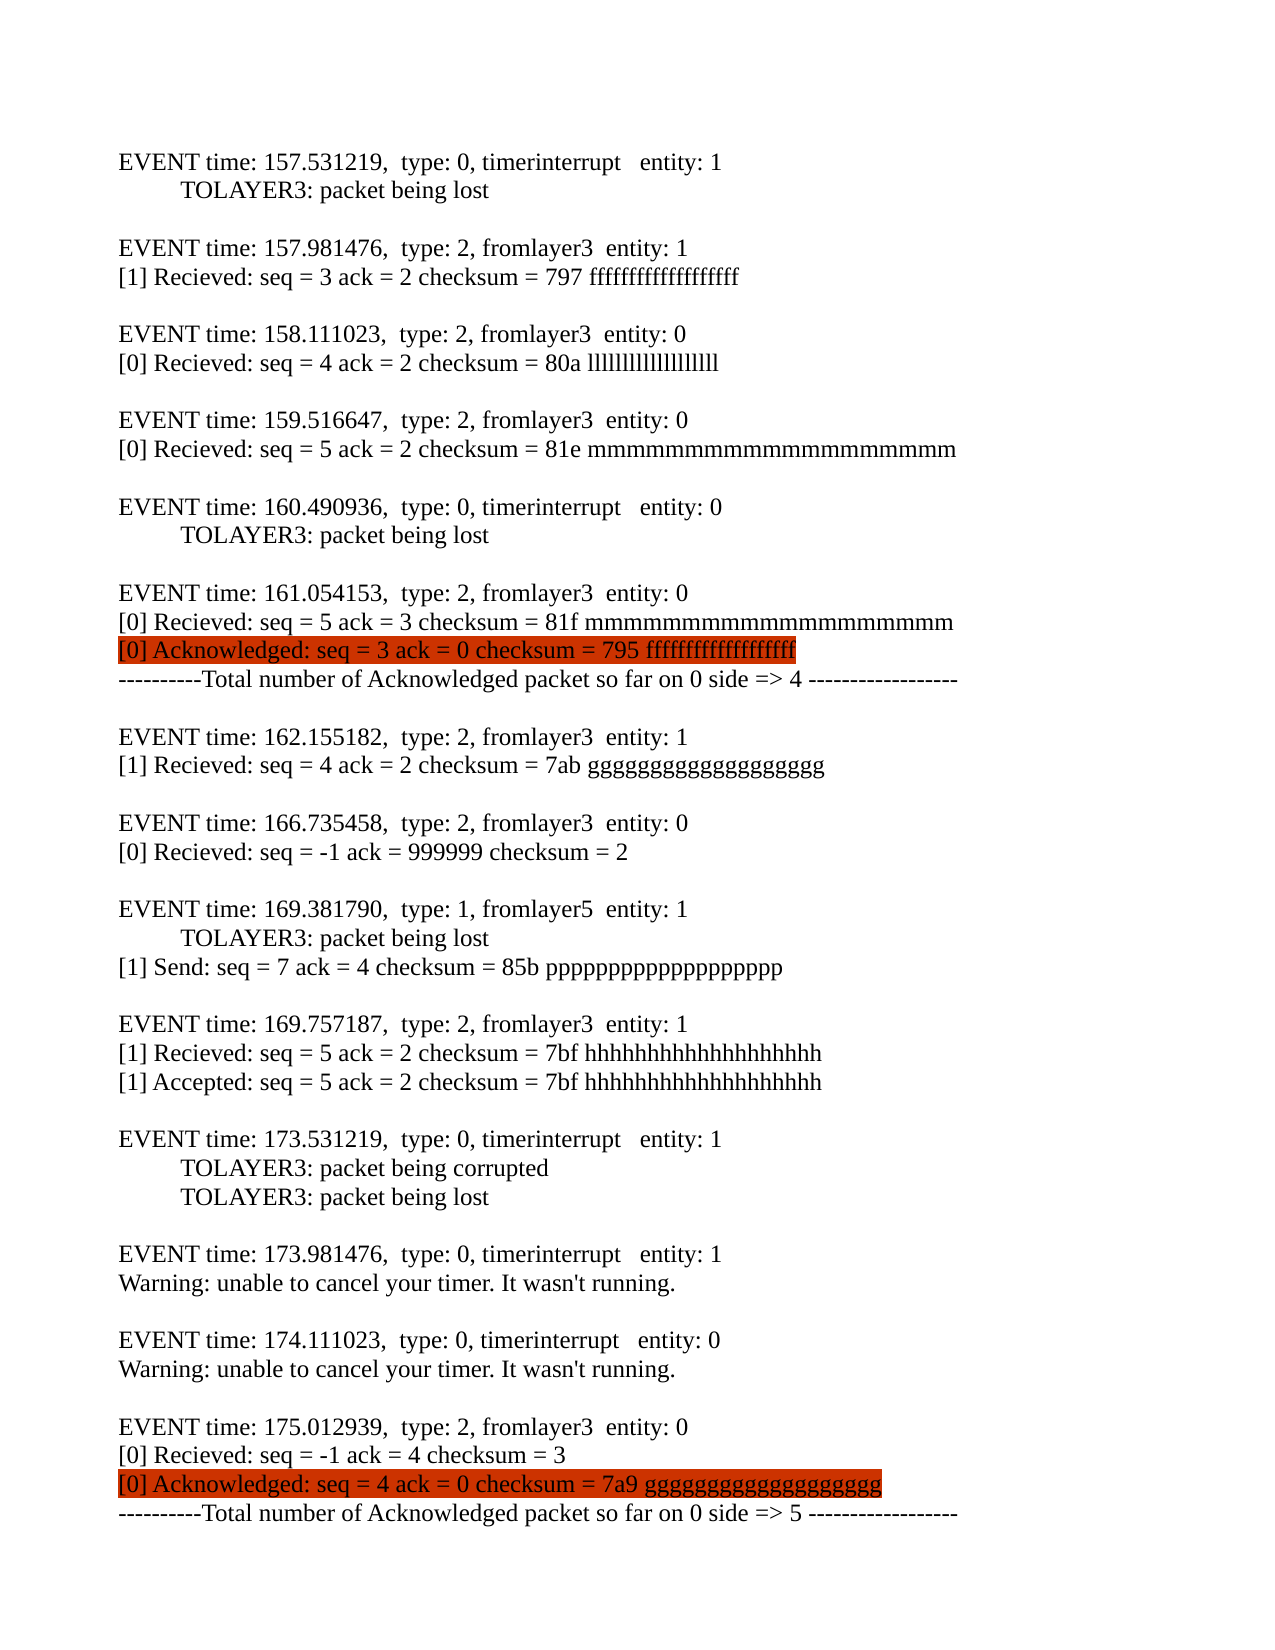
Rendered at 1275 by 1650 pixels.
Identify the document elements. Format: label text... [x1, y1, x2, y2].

text EVENT time: 161.054153, type: 2, fromlayer3 entity: 0 [118, 578, 1157, 607]
text EVENT time: 175.012939, type: 2, fromlayer3 entity: 0 [118, 1412, 1157, 1441]
text [0] Acknowledged: seq = 3 ack = 0 checksum = 795 fffffffffffffffffff [118, 636, 1157, 664]
text [0] Recieved: seq = -1 ack = 999999 checksum = 2 [118, 837, 1157, 866]
text TOLAYER3: packet being lost [118, 176, 1157, 204]
text EVENT time: 174.111023, type: 0, timerinterrupt entity: 0 [118, 1326, 1157, 1354]
text EVENT time: 173.531219, type: 0, timerinterrupt entity: 1 [118, 1124, 1157, 1153]
text EVENT time: 169.757187, type: 2, fromlayer3 entity: 1 [118, 1009, 1157, 1038]
text TOLAYER3: packet being corrupted [118, 1153, 1157, 1182]
text ----------Total number of Acknowledged packet so far on 0 side => 4 ------------------ [118, 664, 1157, 693]
text EVENT time: 157.531219, type: 0, timerinterrupt entity: 1 [118, 147, 1157, 176]
text EVENT time: 173.981476, type: 0, timerinterrupt entity: 1 [118, 1239, 1157, 1268]
text EVENT time: 162.155182, type: 2, fromlayer3 entity: 1 [118, 722, 1157, 751]
text [1] Recieved: seq = 4 ack = 2 checksum = 7ab ggggggggggggggggggg [118, 751, 1157, 779]
text [1] Recieved: seq = 5 ack = 2 checksum = 7bf hhhhhhhhhhhhhhhhhhh [118, 1038, 1157, 1067]
text EVENT time: 157.981476, type: 2, fromlayer3 entity: 1 [118, 233, 1157, 262]
text [1] Send: seq = 7 ack = 4 checksum = 85b ppppppppppppppppppp [118, 952, 1157, 981]
text [0] Acknowledged: seq = 4 ack = 0 checksum = 7a9 ggggggggggggggggggg [118, 1469, 1157, 1498]
text EVENT time: 159.516647, type: 2, fromlayer3 entity: 0 [118, 406, 1157, 434]
text Warning: unable to cancel your timer. It wasn't running. [118, 1354, 1157, 1383]
text EVENT time: 166.735458, type: 2, fromlayer3 entity: 0 [118, 808, 1157, 837]
text TOLAYER3: packet being lost [118, 521, 1157, 549]
text [0] Recieved: seq = 4 ack = 2 checksum = 80a lllllllllllllllllll [118, 348, 1157, 377]
text EVENT time: 158.111023, type: 2, fromlayer3 entity: 0 [118, 319, 1157, 348]
text EVENT time: 160.490936, type: 0, timerinterrupt entity: 0 [118, 492, 1157, 521]
text [0] Recieved: seq = -1 ack = 4 checksum = 3 [118, 1441, 1157, 1469]
text [1] Accepted: seq = 5 ack = 2 checksum = 7bf hhhhhhhhhhhhhhhhhhh [118, 1067, 1157, 1096]
text Warning: unable to cancel your timer. It wasn't running. [118, 1268, 1157, 1297]
text ----------Total number of Acknowledged packet so far on 0 side => 5 ------------------ [118, 1498, 1157, 1527]
text [1] Recieved: seq = 3 ack = 2 checksum = 797 fffffffffffffffffff [118, 262, 1157, 291]
text TOLAYER3: packet being lost [118, 923, 1157, 952]
text [0] Recieved: seq = 5 ack = 3 checksum = 81f mmmmmmmmmmmmmmmmmmm [118, 607, 1157, 636]
text EVENT time: 169.381790, type: 1, fromlayer5 entity: 1 [118, 894, 1157, 923]
text [0] Recieved: seq = 5 ack = 2 checksum = 81e mmmmmmmmmmmmmmmmmmm [118, 434, 1157, 463]
text TOLAYER3: packet being lost [118, 1182, 1157, 1211]
